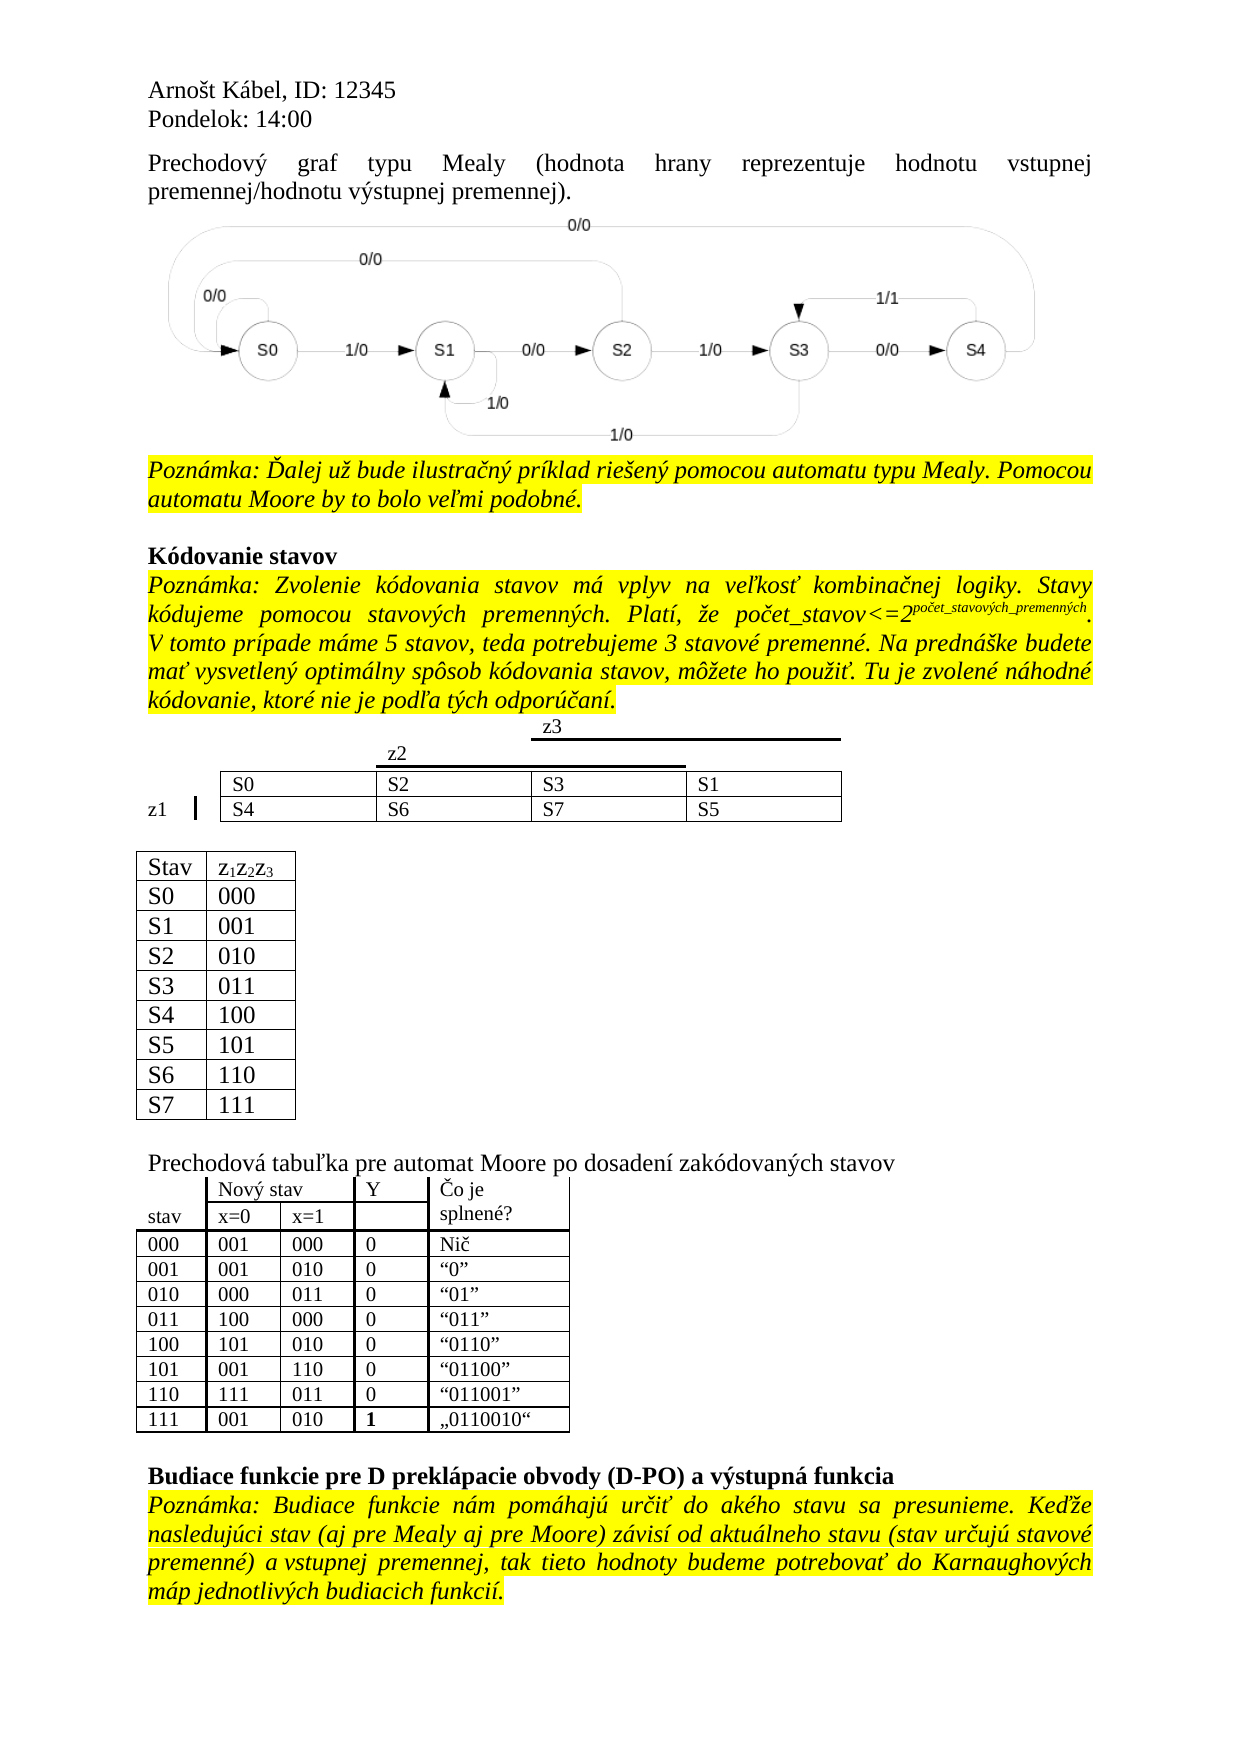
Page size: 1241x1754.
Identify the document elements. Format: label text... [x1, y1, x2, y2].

table_cell [136, 738, 195, 765]
table_cell 011 [207, 971, 295, 999]
table_cell 011 [281, 1282, 353, 1306]
table_cell S2 [377, 772, 531, 796]
table_cell z2 [376, 738, 531, 765]
table_cell 0 [356, 1382, 427, 1406]
table_cell 000 [281, 1232, 353, 1256]
table_cell “011001” [430, 1382, 569, 1406]
table_cell “0” [430, 1257, 569, 1281]
table_cell 1 [356, 1408, 427, 1431]
table_cell 0 [356, 1282, 427, 1306]
table_cell “01100” [430, 1357, 569, 1381]
table_header Nový stav [208, 1177, 353, 1201]
table_cell „0110010“ [430, 1408, 569, 1431]
table_cell [195, 738, 221, 765]
table_cell 100 [208, 1307, 280, 1331]
table_header [136, 1177, 205, 1201]
table_cell S4 [137, 1001, 206, 1029]
table_cell 100 [207, 1001, 295, 1029]
table_cell 010 [281, 1408, 353, 1431]
text Kódovanie stavov [148, 541, 1093, 570]
table_cell S7 [137, 1090, 206, 1119]
table_cell S3 [532, 772, 686, 796]
table_cell 111 [207, 1090, 295, 1119]
table_cell 0 [356, 1232, 427, 1256]
table_cell 111 [208, 1382, 280, 1406]
table_cell 111 [137, 1408, 205, 1431]
text Prechodová tabuľka pre automat Moore po dosadení zakódovaných stavov [148, 1148, 1093, 1177]
table_cell 000 [208, 1282, 280, 1306]
table_cell 010 [281, 1257, 353, 1281]
table_header [195, 714, 221, 738]
table_cell z1 [136, 796, 195, 821]
table_cell 110 [137, 1382, 205, 1406]
table_cell 000 [207, 881, 295, 910]
table_cell [686, 765, 842, 771]
table_cell x=1 [281, 1203, 353, 1228]
table_cell 110 [207, 1060, 295, 1089]
table_cell 010 [281, 1332, 353, 1356]
table_cell S4 [221, 797, 376, 821]
table_cell 001 [208, 1357, 280, 1381]
table_cell S3 [137, 971, 206, 999]
text Poznámka: Ďalej už bude ilustračný príklad riešený pomocou automatu typu Mealy. Pomocou automatu Moore by to bolo veľmi podobné. [148, 455, 1093, 513]
table_cell [686, 738, 842, 765]
table_header z1z2z3 [207, 852, 295, 880]
table_cell 001 [207, 911, 295, 940]
table_cell 101 [137, 1357, 205, 1381]
text Poznámka: Zvolenie kódovania stavov má vplyv na veľkosť kombinačnej logiky. Stavy kódujeme pomocou stavových premenných. Platí, že počet_stavov<=2počet_stavových_premenných. V tomto prípade máme 5 stavov, teda potrebujeme 3 stavové premenné. Na prednáške budete mať vysvetlený optimálny spôsob kódovania stavov, môžete ho použiť. Tu je zvolené náhodné kódovanie, ktoré nie je podľa tých odporúčaní. [148, 570, 1093, 714]
table_cell 010 [137, 1282, 205, 1306]
table_cell 011 [281, 1382, 353, 1406]
table_cell 001 [208, 1408, 280, 1431]
table_cell [221, 765, 376, 771]
table_header [221, 714, 376, 738]
table_cell S5 [137, 1030, 206, 1059]
table_cell S1 [137, 911, 206, 940]
table_cell 101 [207, 1030, 295, 1059]
table_cell 001 [137, 1257, 205, 1281]
table_cell S0 [221, 772, 376, 796]
table_cell 110 [281, 1357, 353, 1381]
table_cell S5 [687, 797, 841, 821]
table_cell 000 [137, 1232, 205, 1256]
table_header [136, 714, 195, 738]
table_cell [195, 796, 220, 821]
table_cell [221, 738, 376, 765]
table_header Stav [137, 852, 206, 880]
table_header [686, 714, 842, 738]
text Poznámka: Budiace funkcie nám pomáhajú určiť do akého stavu sa presunieme. Keďže nasledujúci stav (aj pre Mealy aj pre Moore) závisí od aktuálneho stavu (stav určujú stavové premenné) a vstupnej premennej, tak tieto hodnoty budeme potrebovať do Karnaughových máp jednotlivých budiacich funkcií. [148, 1490, 1093, 1605]
text Budiace funkcie pre D preklápacie obvody (D-PO) a výstupná funkcia [148, 1461, 1093, 1490]
table_cell “011” [430, 1307, 569, 1331]
table_cell 0 [356, 1357, 427, 1381]
table_cell 001 [208, 1232, 280, 1256]
table_cell [195, 765, 221, 771]
table_cell S2 [137, 941, 206, 970]
table_cell 010 [207, 941, 295, 970]
table_header Čo je splnené? [430, 1177, 569, 1228]
table_cell 0 [356, 1257, 427, 1281]
table_cell x=0 [208, 1203, 280, 1228]
text Prechodový graf typu Mealy (hodnota hrany reprezentuje hodnotu vstupnej premennej/hodnotu výstupnej premennej). [148, 148, 1093, 205]
table_cell 001 [208, 1257, 280, 1281]
table_cell stav [136, 1201, 205, 1228]
table_cell S6 [137, 1060, 206, 1089]
table_cell 0 [356, 1307, 427, 1331]
table_cell [356, 1203, 427, 1228]
table_cell 011 [137, 1307, 205, 1331]
table_cell 000 [281, 1307, 353, 1331]
table_cell “01” [430, 1282, 569, 1306]
table_cell [531, 741, 686, 765]
table_cell Nič [430, 1232, 569, 1256]
table_header z3 [531, 714, 686, 738]
table_cell S7 [532, 797, 686, 821]
table_cell 100 [137, 1332, 205, 1356]
table_header [376, 714, 531, 738]
table_cell 101 [208, 1332, 280, 1356]
table_cell S0 [137, 881, 206, 910]
table_cell “0110” [430, 1332, 569, 1356]
table_header Y [356, 1177, 427, 1201]
table_cell S6 [377, 797, 531, 821]
table_cell [195, 771, 220, 796]
table_cell [136, 765, 195, 771]
table_cell S1 [687, 772, 841, 796]
table_cell 0 [356, 1332, 427, 1356]
table_cell [136, 771, 195, 796]
